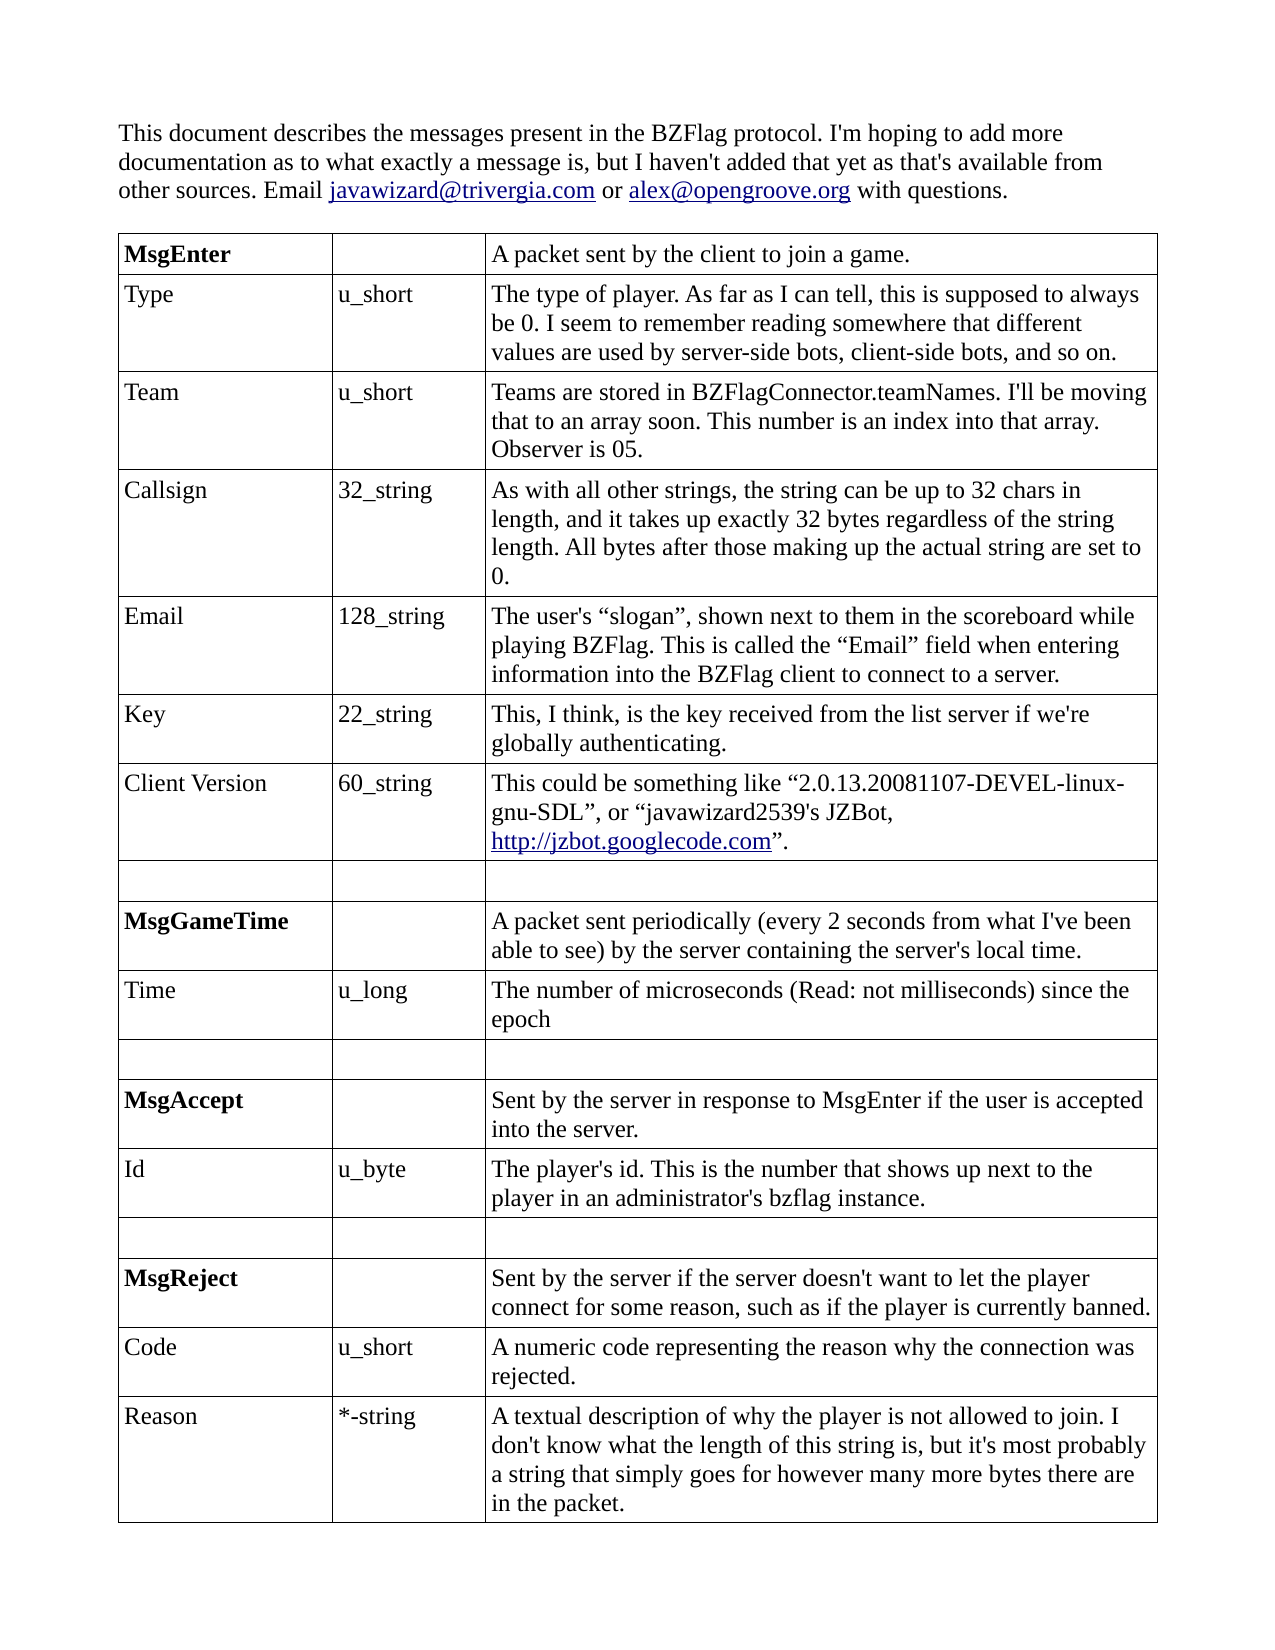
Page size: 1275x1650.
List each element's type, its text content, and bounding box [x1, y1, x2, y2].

text This document describes the messages present in the BZFlag protocol. I'm hoping to add more documentation as to what exactly a message is, but I haven't added that yet as that's available from other sources. Email javawizard@trivergia.com or alex@opengroove.org with questions. [118, 118, 1157, 204]
table_cell u_long [333, 971, 485, 1039]
table_cell u_short [333, 1328, 485, 1396]
table_cell u_short [333, 372, 485, 469]
table_cell This, I think, is the key received from the list server if we're globally authenticating. [486, 695, 1157, 762]
table_cell The player's id. This is the number that shows up next to the player in an administrator's bzflag instance. [486, 1149, 1157, 1217]
table_cell A textual description of why the player is not allowed to join. I don't know what the length of this string is, but it's most probably a string that simply goes for however many more bytes there are in the packet. [486, 1397, 1157, 1522]
table_cell This could be something like “2.0.13.20081107-DEVEL-linux-gnu-SDL”, or “javawizard2539's JZBot, http://jzbot.googlecode.com”. [486, 764, 1157, 860]
table_cell 22_string [333, 695, 485, 762]
table_cell [119, 861, 332, 901]
table_cell [333, 902, 485, 970]
table_cell [333, 861, 485, 901]
table_cell u_short [333, 275, 485, 371]
table_cell The number of microseconds (Read: not milliseconds) since the epoch [486, 971, 1157, 1039]
table_cell Client Version [119, 764, 332, 860]
table_cell [333, 1218, 485, 1257]
table_cell Time [119, 971, 332, 1039]
table_cell The type of player. As far as I can tell, this is supposed to always be 0. I seem to remember reading somewhere that different values are used by server-side bots, client-side bots, and so on. [486, 275, 1157, 371]
table_cell [486, 1218, 1157, 1257]
table_cell The user's “slogan”, shown next to them in the scoreboard while playing BZFlag. This is called the “Email” field when entering information into the BZFlag client to connect to a server. [486, 597, 1157, 693]
table_cell A packet sent periodically (every 2 seconds from what I've been able to see) by the server containing the server's local time. [486, 902, 1157, 970]
table_cell *-string [333, 1397, 485, 1522]
table_cell A numeric code representing the reason why the connection was rejected. [486, 1328, 1157, 1396]
table_cell [119, 1040, 332, 1079]
table_cell 60_string [333, 764, 485, 860]
table_header A packet sent by the client to join a game. [486, 234, 1157, 273]
table_cell Callsign [119, 470, 332, 596]
table_cell 128_string [333, 597, 485, 693]
table_cell Code [119, 1328, 332, 1396]
table_cell Team [119, 372, 332, 469]
table_cell [119, 1218, 332, 1257]
table_cell MsgGameTime [119, 902, 332, 970]
table_cell Email [119, 597, 332, 693]
table_cell Type [119, 275, 332, 371]
table_cell MsgAccept [119, 1080, 332, 1148]
table_cell MsgReject [119, 1259, 332, 1327]
table_cell Sent by the server if the server doesn't want to let the player connect for some reason, such as if the player is currently banned. [486, 1259, 1157, 1327]
table_cell Reason [119, 1397, 332, 1522]
table_header [333, 234, 485, 273]
table_cell [333, 1040, 485, 1079]
table_cell Key [119, 695, 332, 762]
table_cell Teams are stored in BZFlagConnector.teamNames. I'll be moving that to an array soon. This number is an index into that array. Observer is 05. [486, 372, 1157, 469]
table_cell 32_string [333, 470, 485, 596]
table_cell [486, 1040, 1157, 1079]
table_cell [333, 1259, 485, 1327]
table_cell As with all other strings, the string can be up to 32 chars in length, and it takes up exactly 32 bytes regardless of the string length. All bytes after those making up the actual string are set to 0. [486, 470, 1157, 596]
table_cell Sent by the server in response to MsgEnter if the user is accepted into the server. [486, 1080, 1157, 1148]
table_cell [486, 861, 1157, 901]
table_cell Id [119, 1149, 332, 1217]
table_header MsgEnter [119, 234, 332, 273]
table_cell u_byte [333, 1149, 485, 1217]
table_cell [333, 1080, 485, 1148]
